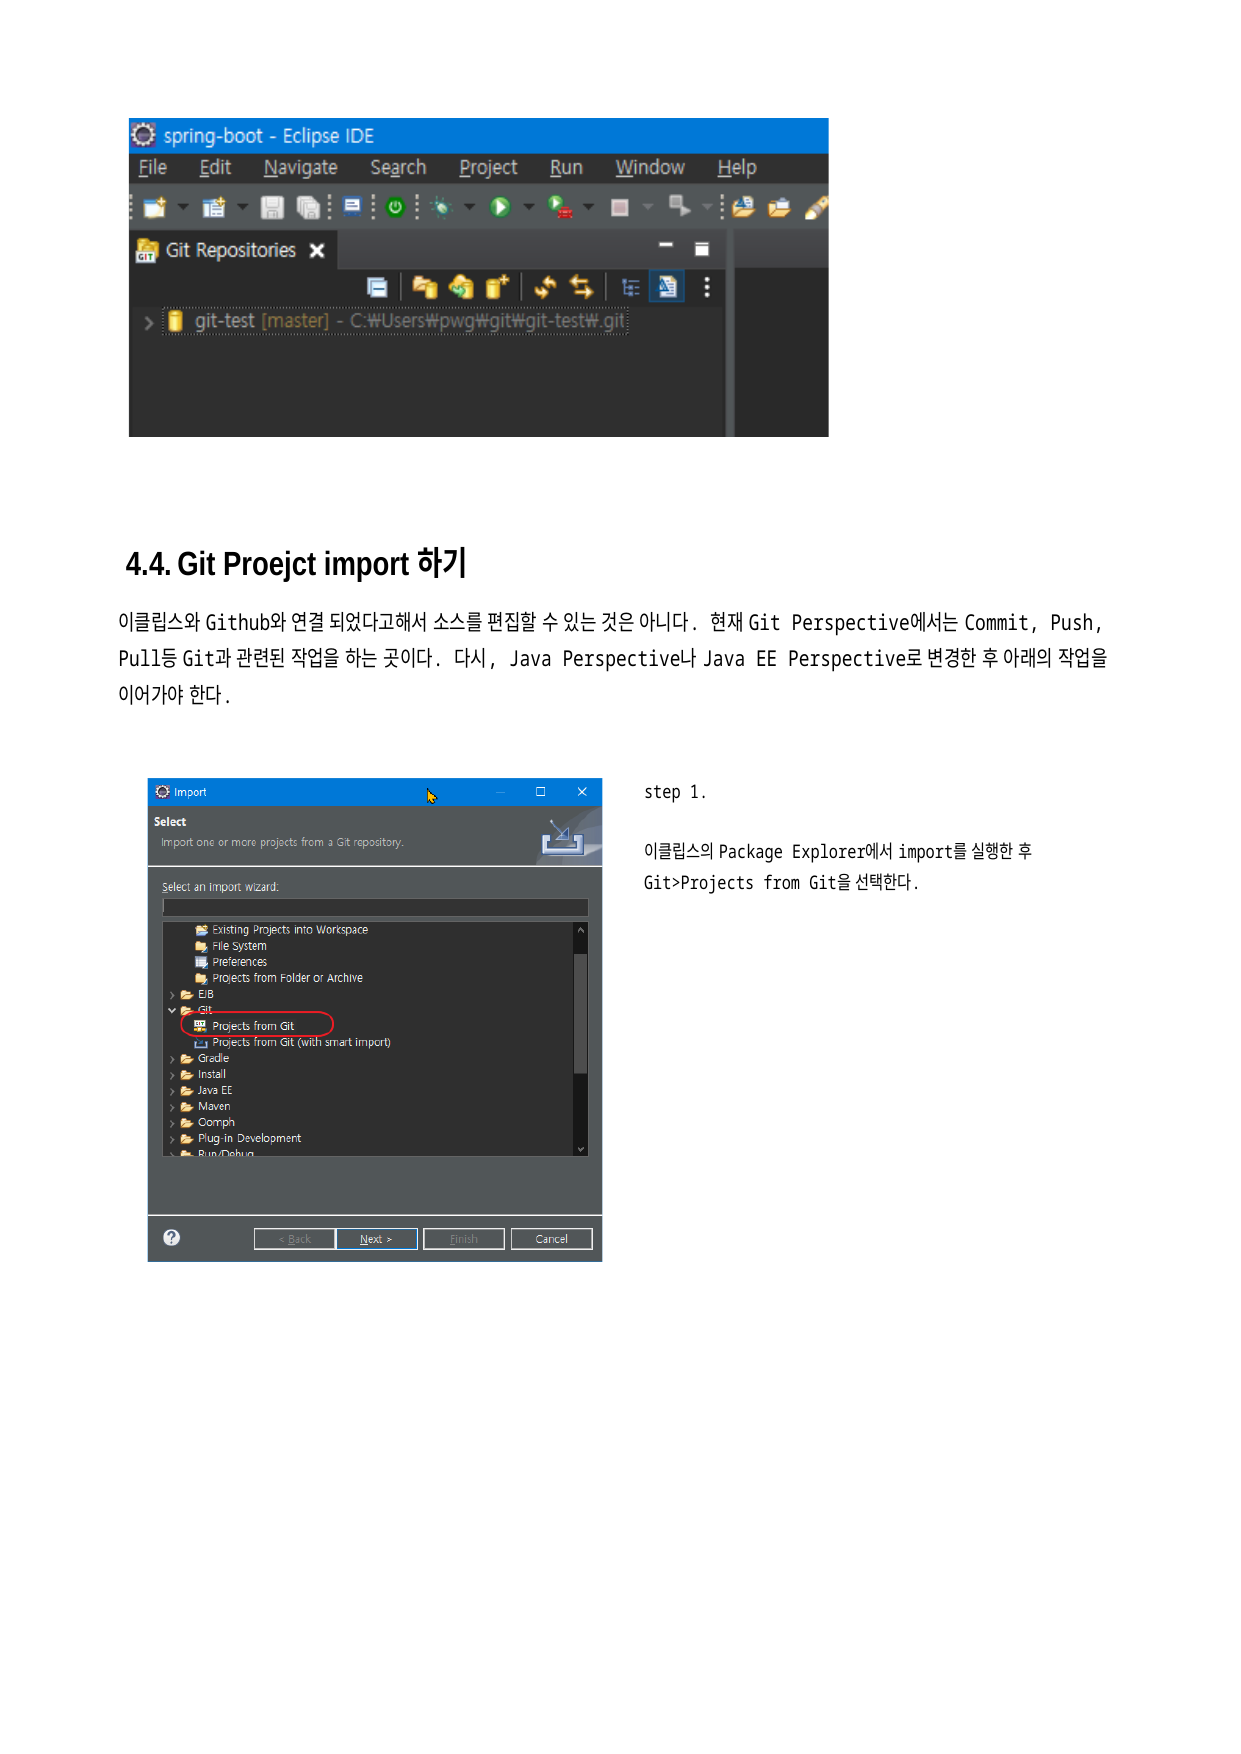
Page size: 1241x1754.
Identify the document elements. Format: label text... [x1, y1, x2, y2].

picture [128, 118, 829, 437]
subtitle Git Proejct import 하기 [118, 537, 1122, 585]
picture [147, 778, 603, 1262]
table_header [118, 749, 614, 1291]
table_header step 1. 이클립스의 Package Explorer에서 import를 실행한 후 Git>Projects from Git을 선택한다. [614, 749, 1122, 1291]
text 이클립스와 Github와 연결 되었다고해서 소스를 편집할 수 있는 것은 아니다. 현재 Git Perspective에서는 Commit, Push, Pull등 Git과 관련된 작업을 하는 곳이다. 다시, Java Perspective나 Java EE Perspective로 변경한 후 아래의 작업을 이어가야 한다. [118, 605, 1122, 710]
